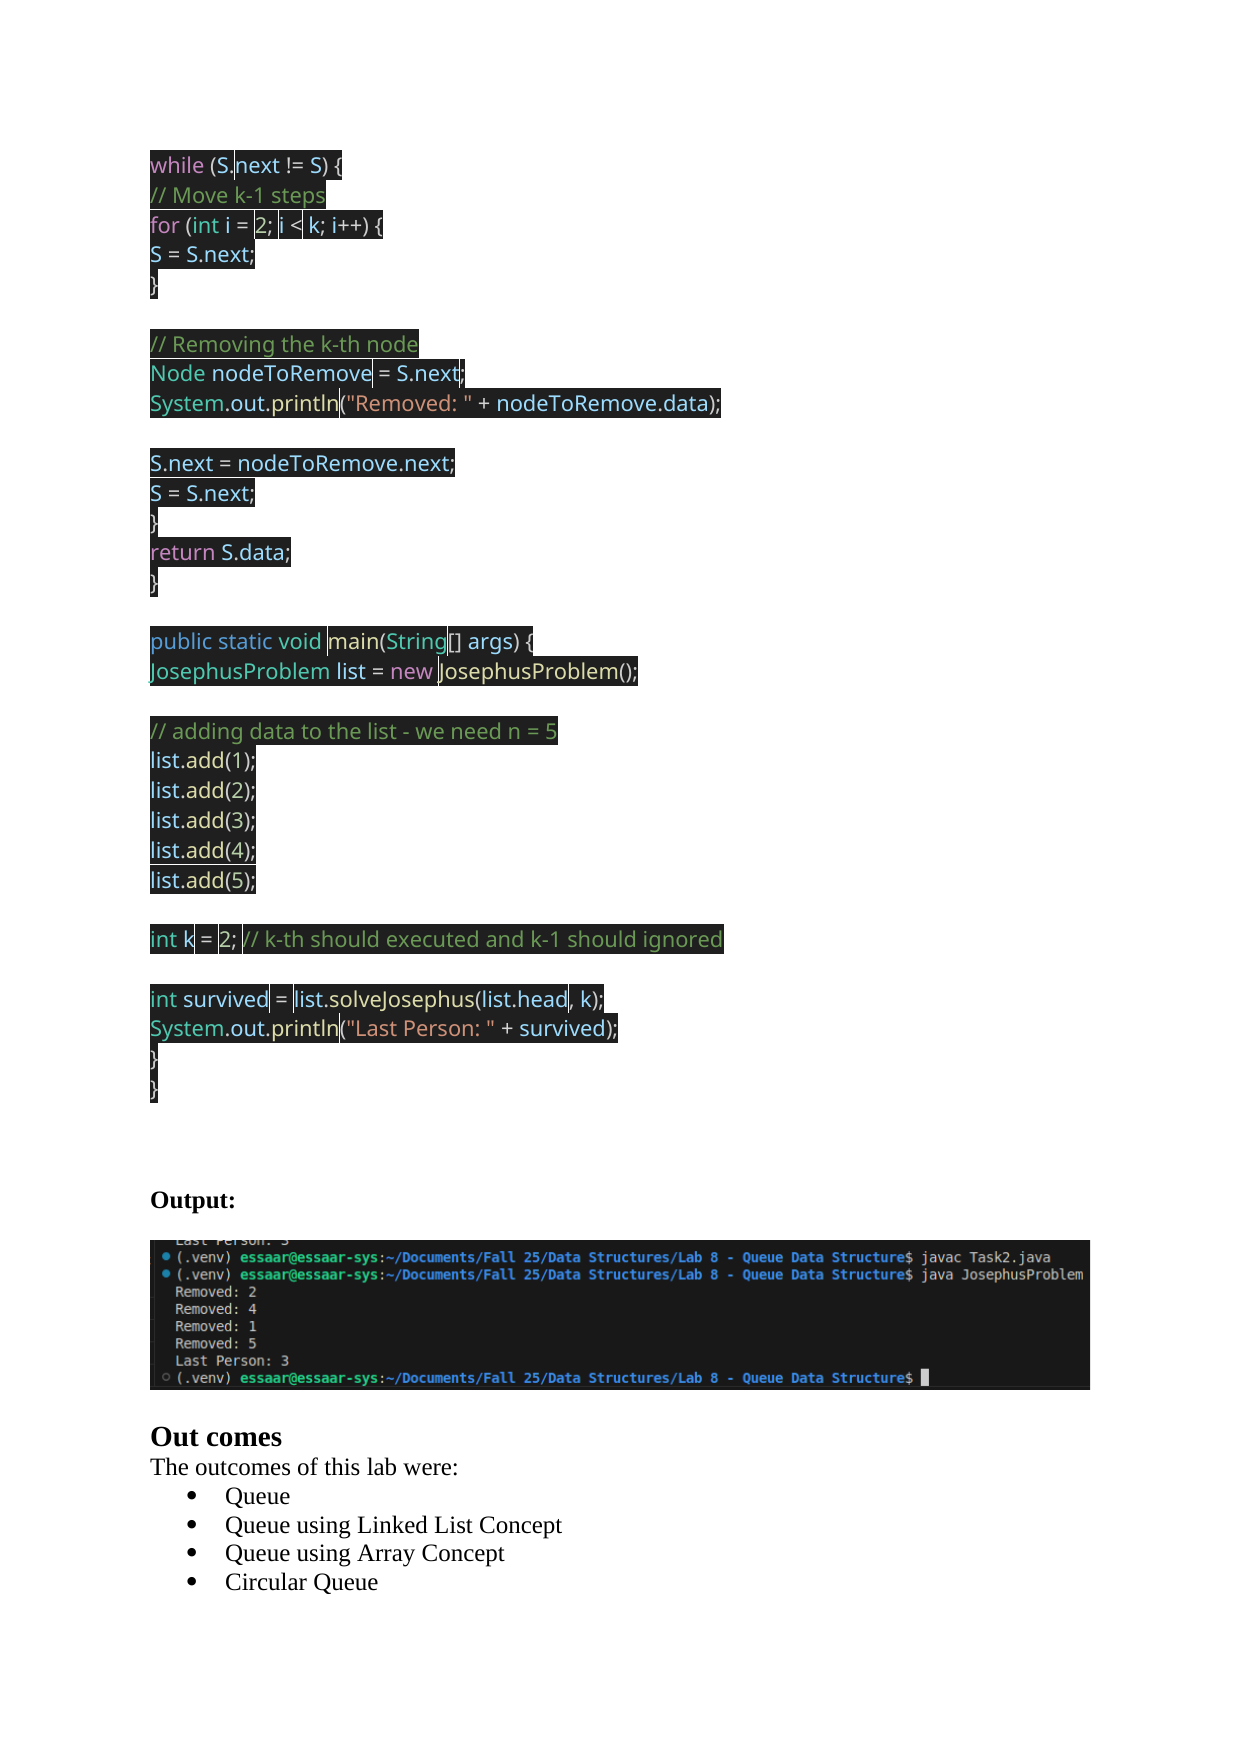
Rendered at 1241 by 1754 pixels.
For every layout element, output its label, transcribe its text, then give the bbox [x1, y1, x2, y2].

text list.add(5); [150, 864, 1090, 894]
list Queue using Linked List Concept [187, 1510, 1090, 1538]
list Queue [187, 1481, 1090, 1510]
text System.out.println("Last Person: " + survived); [150, 1013, 1090, 1043]
text } [150, 269, 1090, 299]
text // adding data to the list - we need n = 5 [150, 716, 1090, 745]
text Node nodeToRemove = S.next; [150, 358, 1090, 388]
text int survived = list.solveJosephus(list.head, k); [150, 983, 1090, 1013]
text } [150, 1043, 1090, 1073]
text while (S.next != S) { [150, 150, 1090, 180]
text public static void main(String[] args) { [150, 626, 1090, 656]
text int k = 2; // k-th should executed and k-1 should ignored [150, 924, 1090, 954]
text S = S.next; [150, 477, 1090, 507]
text } [150, 507, 1090, 537]
text // Move k-1 steps [150, 180, 1090, 209]
text The outcomes of this lab were: [150, 1452, 1090, 1481]
text list.add(4); [150, 835, 1090, 864]
text S.next = nodeToRemove.next; [150, 448, 1090, 477]
text for (int i = 2; i < k; i++) { [150, 209, 1090, 239]
list Queue using Array Concept [187, 1538, 1090, 1567]
text S = S.next; [150, 239, 1090, 269]
text list.add(1); [150, 745, 1090, 775]
text Output: [150, 1185, 1090, 1214]
text JosephusProblem list = new JosephusProblem(); [150, 656, 1090, 686]
text Out comes [150, 1419, 1090, 1452]
text // Removing the k-th node [150, 329, 1090, 358]
text System.out.println("Removed: " + nodeToRemove.data); [150, 388, 1090, 418]
picture [150, 1240, 1091, 1390]
list Circular Queue [187, 1567, 1090, 1596]
text list.add(3); [150, 805, 1090, 835]
text list.add(2); [150, 775, 1090, 805]
text } [150, 1073, 1090, 1103]
text return S.data; [150, 537, 1090, 567]
text } [150, 567, 1090, 597]
